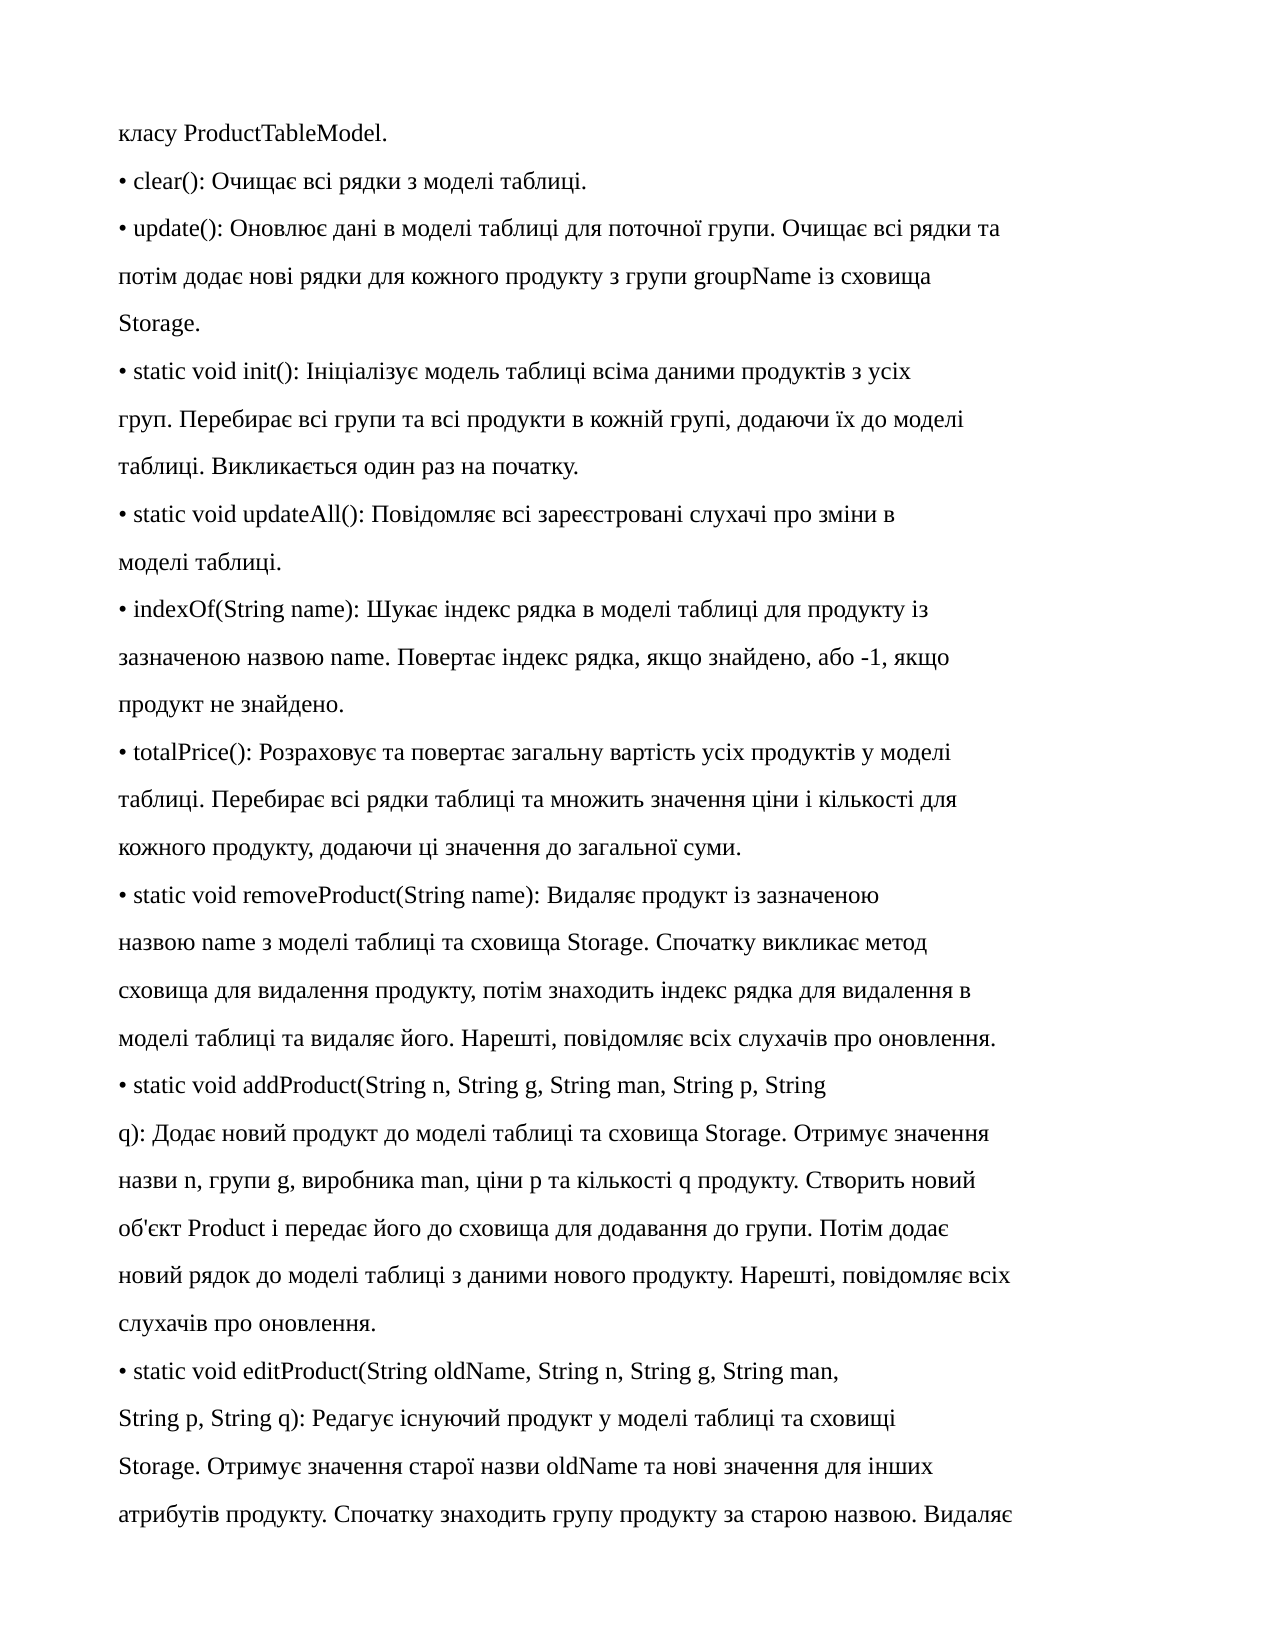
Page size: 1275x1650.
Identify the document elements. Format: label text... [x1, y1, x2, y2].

text продукт не знайдено. [118, 689, 1157, 718]
text сховища для видалення продукту, потім знаходить індекс рядка для видалення в [118, 975, 1157, 1004]
text • static void updateAll(): Повідомляє всі зареєстровані слухачі про зміни в [118, 499, 1157, 528]
text • static void editProduct(String oldName, String n, String g, String man, [118, 1356, 1157, 1384]
text назви n, групи g, виробника man, ціни p та кількості q продукту. Створить новий [118, 1165, 1157, 1194]
text моделі таблиці та видаляє його. Нарешті, повідомляє всіх слухачів про оновлення. [118, 1023, 1157, 1051]
text q): Додає новий продукт до моделі таблиці та сховища Storage. Отримує значення [118, 1118, 1157, 1147]
text • clear(): Очищає всі рядки з моделі таблиці. [118, 166, 1157, 194]
text Storage. Отримує значення старої назви oldName та нові значення для інших [118, 1451, 1157, 1480]
text атрибутів продукту. Спочатку знаходить групу продукту за старою назвою. Видаляє [118, 1499, 1157, 1527]
text • update(): Оновлює дані в моделі таблиці для поточної групи. Очищає всі рядки та [118, 213, 1157, 242]
text • static void addProduct(String n, String g, String man, String p, String [118, 1070, 1157, 1099]
text новий рядок до моделі таблиці з даними нового продукту. Нарешті, повідомляє всіх [118, 1261, 1157, 1289]
text Storage. [118, 308, 1157, 337]
text • totalPrice(): Розраховує та повертає загальну вартість усіх продуктів у моделі [118, 737, 1157, 766]
text назвою name з моделі таблиці та сховища Storage. Спочатку викликає метод [118, 927, 1157, 956]
text • static void init(): Ініціалізує модель таблиці всіма даними продуктів з усіх [118, 356, 1157, 385]
text потім додає нові рядки для кожного продукту з групи groupName із сховища [118, 261, 1157, 290]
text зазначеною назвою name. Повертає індекс рядка, якщо знайдено, або -1, якщо [118, 642, 1157, 671]
text таблиці. Викликається один раз на початку. [118, 451, 1157, 480]
text кожного продукту, додаючи ці значення до загальної суми. [118, 832, 1157, 861]
text • indexOf(String name): Шукає індекс рядка в моделі таблиці для продукту із [118, 594, 1157, 623]
text об'єкт Product і передає його до сховища для додавання до групи. Потім додає [118, 1213, 1157, 1242]
text String p, String q): Редагує існуючий продукт у моделі таблиці та сховищі [118, 1403, 1157, 1432]
text моделі таблиці. [118, 547, 1157, 575]
text таблиці. Перебирає всі рядки таблиці та множить значення ціни і кількості для [118, 784, 1157, 813]
text класу ProductTableModel. [118, 118, 1157, 147]
text • static void removeProduct(String name): Видаляє продукт із зазначеною [118, 880, 1157, 908]
text груп. Перебирає всі групи та всі продукти в кожній групі, додаючи їх до моделі [118, 404, 1157, 432]
text слухачів про оновлення. [118, 1308, 1157, 1337]
